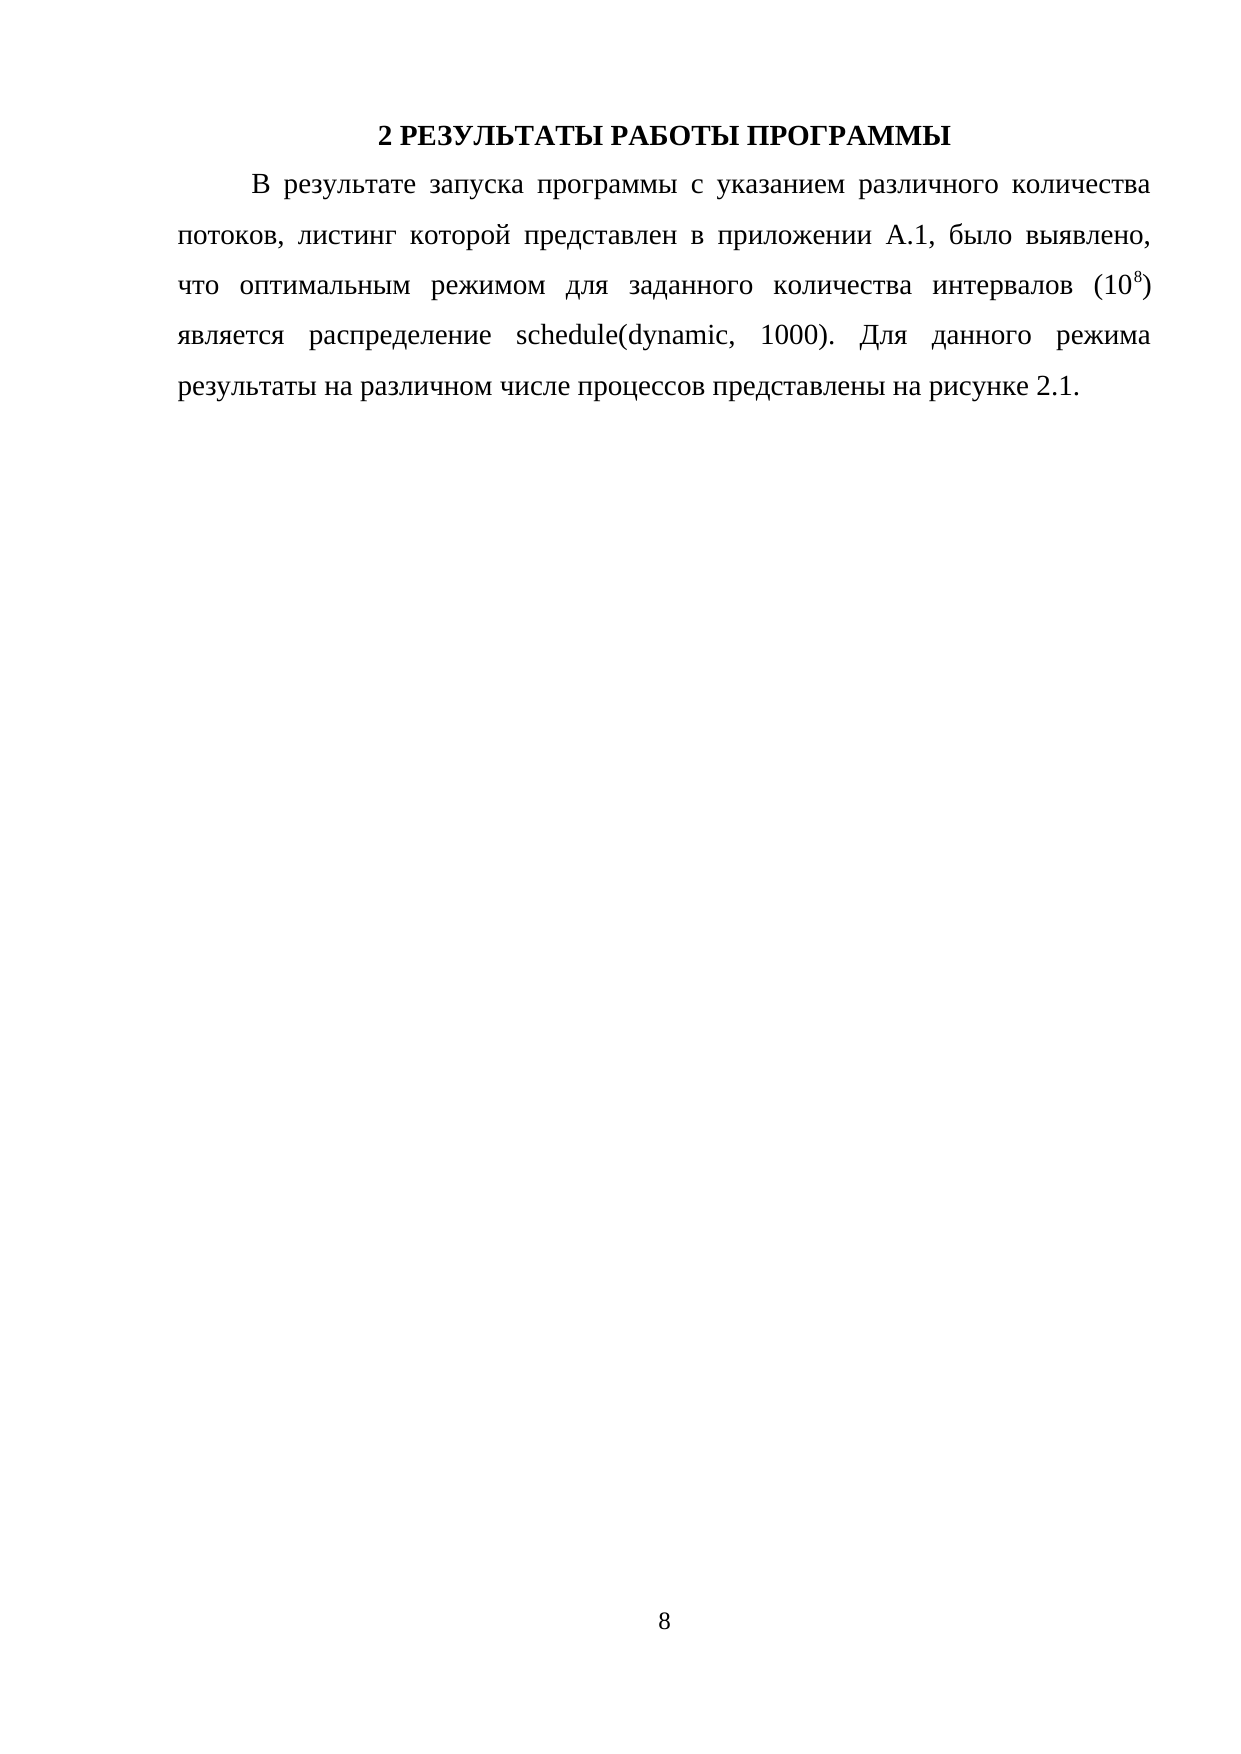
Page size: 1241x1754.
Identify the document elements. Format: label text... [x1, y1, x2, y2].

text В результате запуска программы с указанием различного количества потоков, листинг которой представлен в приложении А.1, было выявлено, что оптимальным режимом для заданного количества интервалов (108) является распределение schedule(dynamic, 1000). Для данного режима результаты на различном числе процессов представлены на рисунке 2.1. [177, 166, 1152, 401]
subtitle 2 Результаты работы программы [177, 118, 1152, 152]
